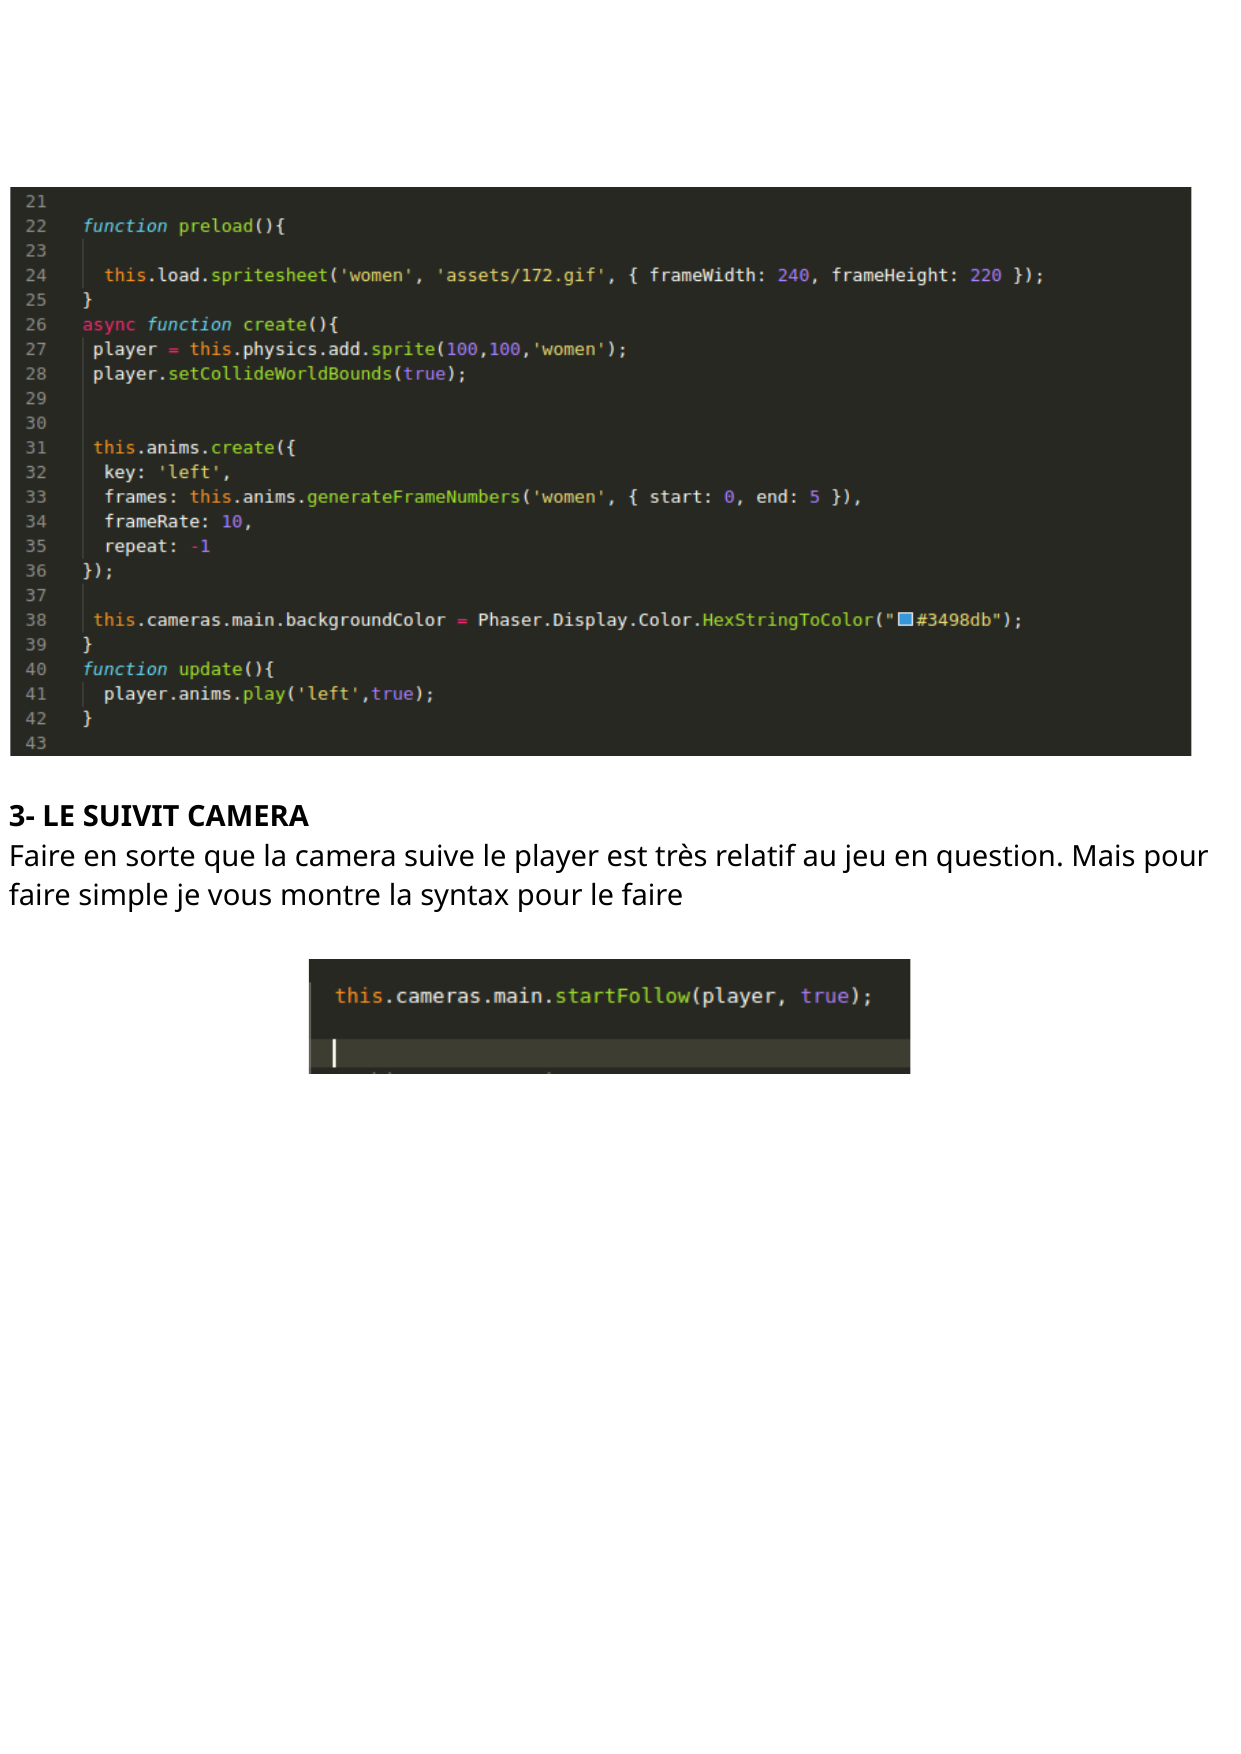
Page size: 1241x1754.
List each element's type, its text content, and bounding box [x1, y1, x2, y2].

text 3- LE SUIVIT CAMERA [9, 795, 1211, 835]
text Faire en sorte que la camera suive le player est très relatif au jeu en question. Mais pour faire simple je vous montre la syntax pour le faire [9, 835, 1211, 914]
picture [308, 959, 911, 1074]
picture [10, 187, 1192, 756]
